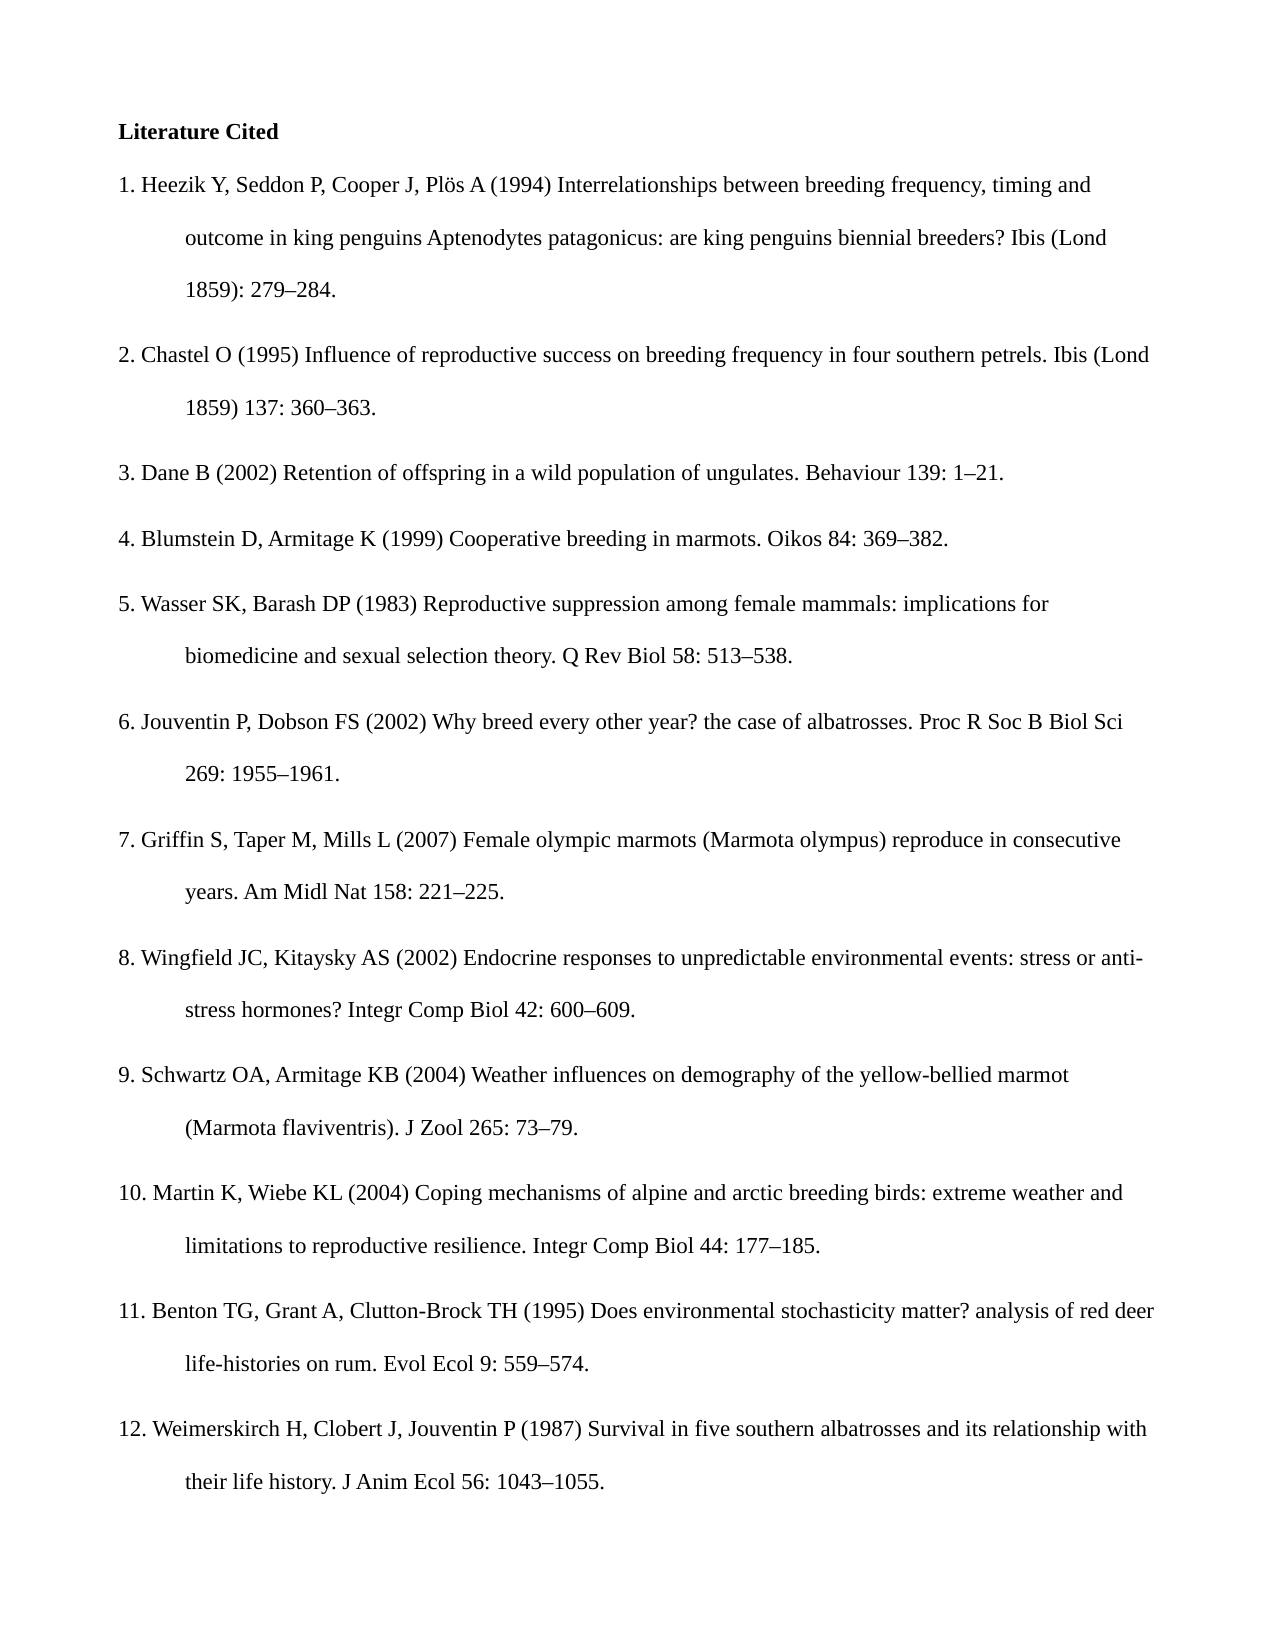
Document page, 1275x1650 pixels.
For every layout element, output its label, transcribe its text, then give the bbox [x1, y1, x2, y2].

text 7. Griffin S, Taper M, Mills L (2007) Female olympic marmots (Marmota olympus) reproduce in consecutive years. Am Midl Nat 158: 221–225. [118, 826, 1157, 905]
text 10. Martin K, Wiebe KL (2004) Coping mechanisms of alpine and arctic breeding birds: extreme weather and limitations to reproductive resilience. Integr Comp Biol 44: 177–185. [118, 1179, 1157, 1258]
text 9. Schwartz OA, Armitage KB (2004) Weather influences on demography of the yellow-bellied marmot (Marmota flaviventris). J Zool 265: 73–79. [118, 1061, 1157, 1141]
text 12. Weimerskirch H, Clobert J, Jouventin P (1987) Survival in five southern albatrosses and its relationship with their life history. J Anim Ecol 56: 1043–1055. [118, 1415, 1157, 1494]
text 3. Dane B (2002) Retention of offspring in a wild population of ungulates. Behaviour 139: 1–21. [118, 459, 1157, 486]
text 5. Wasser SK, Barash DP (1983) Reproductive suppression among female mammals: implications for biomedicine and sexual selection theory. Q Rev Biol 58: 513–538. [118, 590, 1157, 669]
text Literature Cited [118, 118, 1157, 144]
text 4. Blumstein D, Armitage K (1999) Cooperative breeding in marmots. Oikos 84: 369–382. [118, 524, 1157, 551]
text 2. Chastel O (1995) Influence of reproductive success on breeding frequency in four southern petrels. Ibis (Lond 1859) 137: 360–363. [118, 341, 1157, 421]
text 8. Wingfield JC, Kitaysky AS (2002) Endocrine responses to unpredictable environmental events: stress or anti-stress hormones? Integr Comp Biol 42: 600–609. [118, 943, 1157, 1023]
text 11. Benton TG, Grant A, Clutton-Brock TH (1995) Does environmental stochasticity matter? analysis of red deer life-histories on rum. Evol Ecol 9: 559–574. [118, 1297, 1157, 1376]
text 6. Jouventin P, Dobson FS (2002) Why breed every other year? the case of albatrosses. Proc R Soc B Biol Sci 269: 1955–1961. [118, 708, 1157, 787]
text 1. Heezik Y, Seddon P, Cooper J, Plös A (1994) Interrelationships between breeding frequency, timing and outcome in king penguins Aptenodytes patagonicus: are king penguins biennial breeders? Ibis (Lond 1859): 279–284. [118, 171, 1157, 303]
